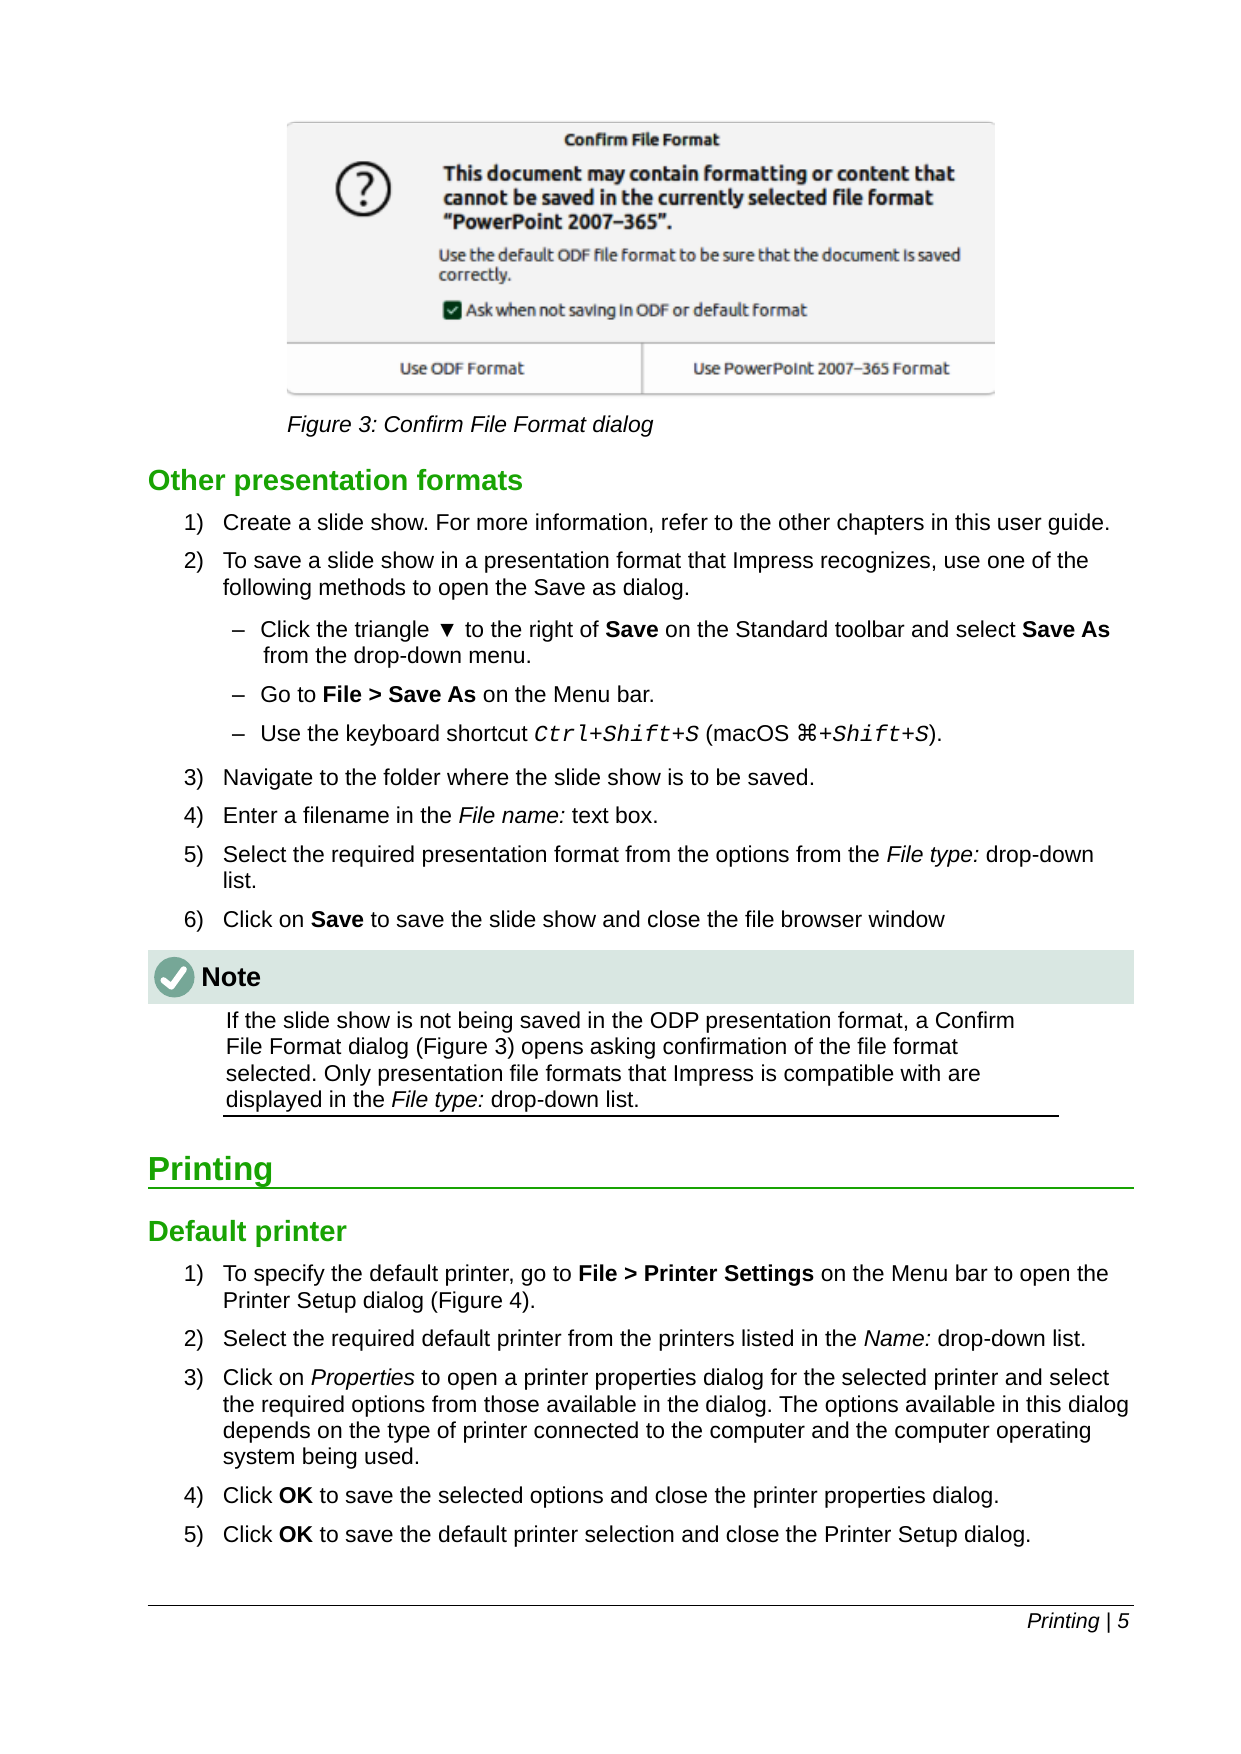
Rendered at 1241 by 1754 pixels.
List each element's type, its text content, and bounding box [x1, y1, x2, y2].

list Use the keyboard shortcut Ctrl+Shift+S (macOS ⌘+Shift+S). [229, 717, 1134, 751]
list To specify the default printer, go to File > Printer Settings on the Menu bar to open the Printer Setup dialog (Figure 4). [204, 1260, 1134, 1313]
list Select the required default printer from the printers listed in the Name: drop-down list. [204, 1325, 1134, 1352]
picture [286, 118, 995, 399]
list Click the triangle ▼ to the right of Save on the Standard toolbar and select Save As from the drop-down menu. [229, 613, 1134, 668]
list To save a slide show in a presentation format that Impress recognizes, use one of the following methods to open the Save as dialog. [204, 547, 1134, 600]
list Click OK to save the default printer selection and close the Printer Setup dialog. [204, 1521, 1134, 1547]
list Navigate to the folder where the slide show is to be saved. [204, 763, 1134, 790]
list Click on Save to save the slide show and close the file browser window [204, 906, 1134, 933]
text Figure 3: Confirm File Format dialog [287, 411, 995, 438]
subtitle Note [148, 950, 1134, 1004]
list Click on Properties to open a printer properties dialog for the selected printer and select the required options from those available in the dialog. The options available in this dialog depends on the type of printer connected to the computer and the computer operating system being used. [204, 1364, 1134, 1470]
list Select the required presentation format from the options from the File type: drop-down list. [204, 841, 1134, 894]
subtitle Other presentation formats [148, 463, 1134, 496]
list Create a slide show. For more information, refer to the other chapters in this user guide. [204, 509, 1134, 535]
list Go to File > Save As on the Menu bar. [229, 678, 1134, 707]
list Enter a filename in the File name: text box. [204, 802, 1134, 829]
subtitle Default printer [148, 1214, 1134, 1248]
text If the slide show is not being saved in the ODP presentation format, a Confirm File Format dialog (Figure 3) opens asking confirmation of the file format selected. Only presentation file formats that Impress is compatible with are displayed in the File type: drop-down list. [223, 1004, 1059, 1115]
subtitle Printing [148, 1149, 1134, 1187]
list Click OK to save the selected options and close the printer properties dialog. [204, 1482, 1134, 1508]
